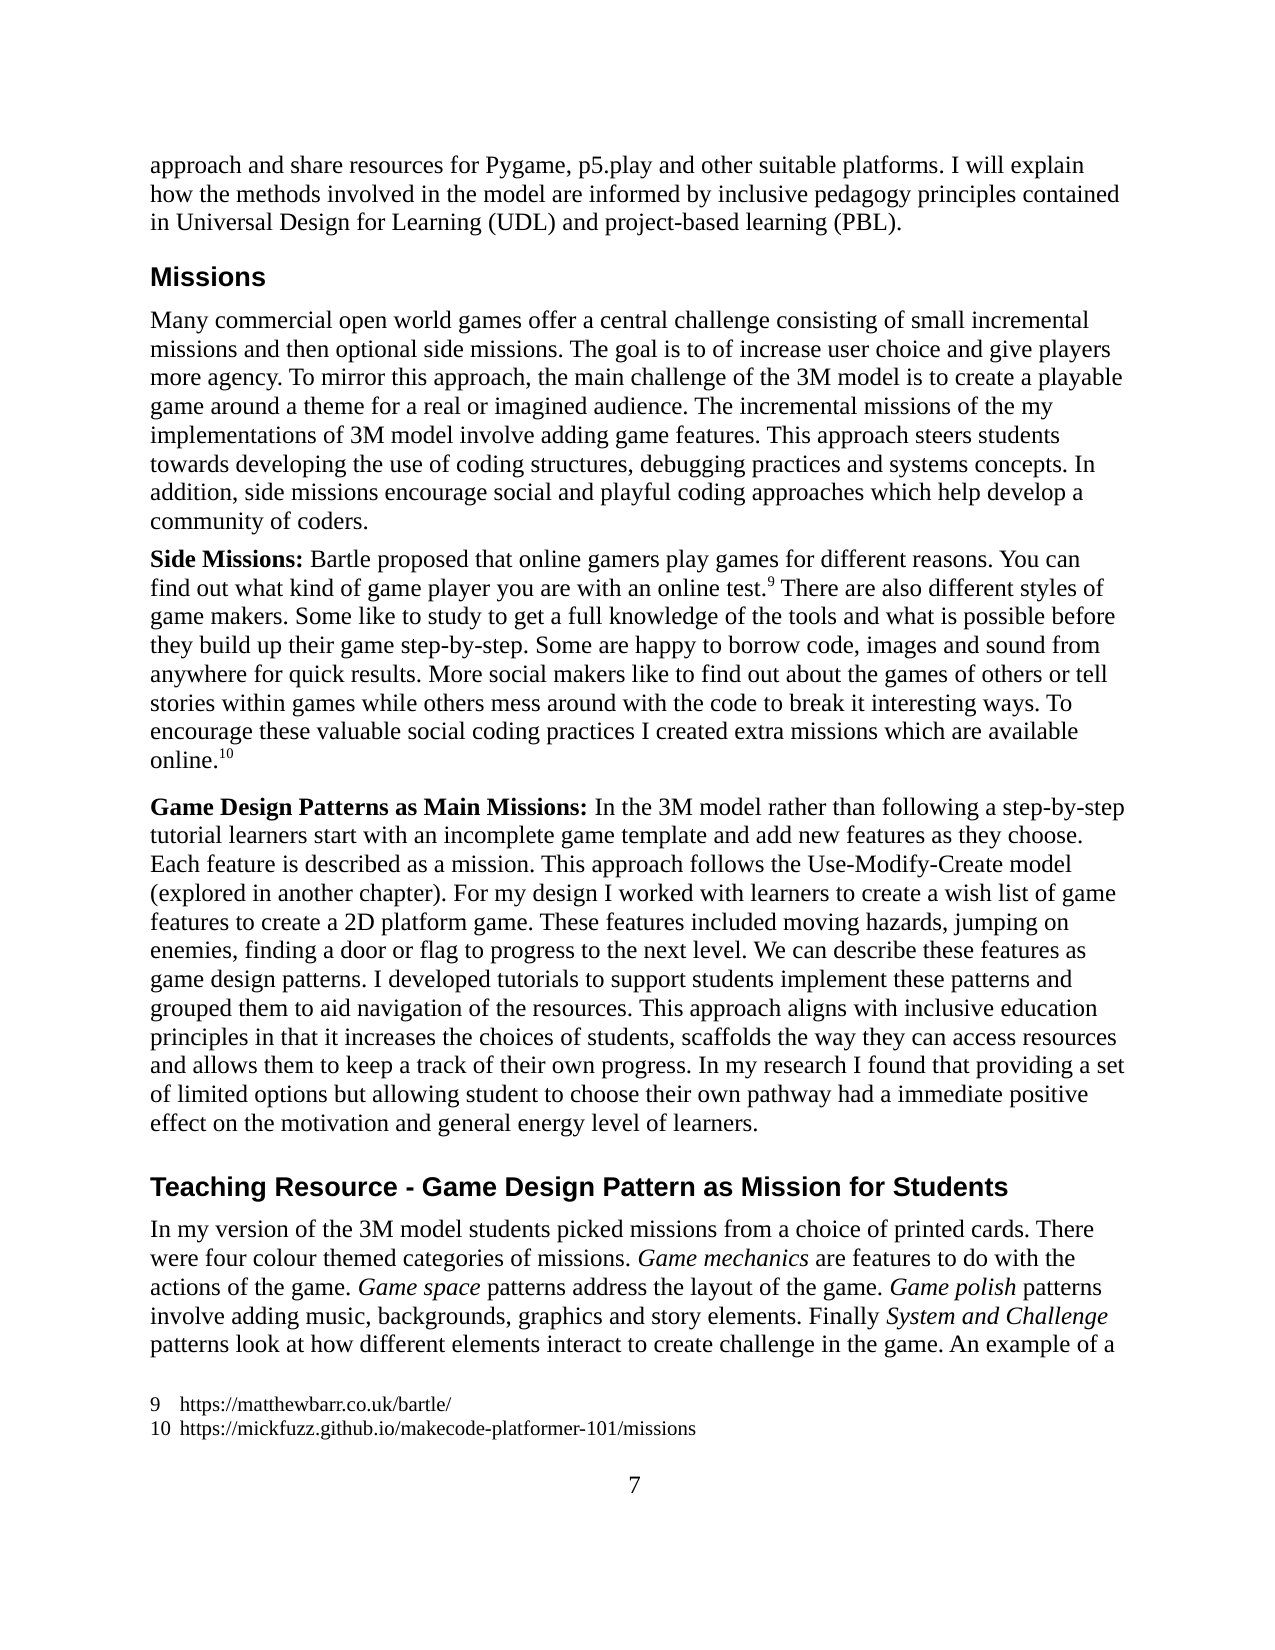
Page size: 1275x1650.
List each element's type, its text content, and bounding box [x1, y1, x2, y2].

text https://matthewbarr.co.uk/bartle/ [150, 1392, 1125, 1416]
subtitle Teaching Resource - Game Design Pattern as Mission for Students [150, 1171, 1125, 1202]
text Side Missions: Bartle proposed that online gamers play games for different reasons. You can find out what kind of game player you are with an online test. There are also different styles of game makers. Some like to study to get a full knowledge of the tools and what is possible before they build up their game step-by-step. Some are happy to borrow code, images and sound from anywhere for quick results. More social makers like to find out about the games of others or tell stories within games while others mess around with the code to break it interesting ways. To encourage these valuable social coding practices I created extra missions which are available online. [150, 544, 1125, 774]
subtitle Missions [150, 261, 1125, 292]
text Game Design Patterns as Main Missions: In the 3M model rather than following a step-by-step tutorial learners start with an incomplete game template and add new features as they choose. Each feature is described as a mission. This approach follows the Use-Modify-Create model (explored in another chapter). For my design I worked with learners to create a wish list of game features to create a 2D platform game. These features included moving hazards, jumping on enemies, finding a door or flag to progress to the next level. We can describe these features as game design patterns. I developed tutorials to support students implement these patterns and grouped them to aid navigation of the resources. This approach aligns with inclusive education principles in that it increases the choices of students, scaffolds the way they can access resources and allows them to keep a track of their own progress. In my research I found that providing a set of limited options but allowing student to choose their own pathway had a immediate positive effect on the motivation and general energy level of learners. [150, 792, 1125, 1137]
text Many commercial open world games offer a central challenge consisting of small incremental missions and then optional side missions. The goal is to of increase user choice and give players more agency. To mirror this approach, the main challenge of the 3M model is to create a playable game around a theme for a real or imagined audience. The incremental missions of the my implementations of 3M model involve adding game features. This approach steers students towards developing the use of coding structures, debugging practices and systems concepts. In addition, side missions encourage social and playful coding approaches which help develop a community of coders. [150, 305, 1125, 535]
text approach and share resources for Pygame, p5.play and other suitable platforms. I will explain how the methods involved in the model are informed by inclusive pedagogy principles contained in Universal Design for Learning (UDL) and project-based learning (PBL). [150, 150, 1125, 236]
text https://mickfuzz.github.io/makecode-platformer-101/missions [150, 1416, 1125, 1440]
text In my version of the 3M model students picked missions from a choice of printed cards. There were four colour themed categories of missions. Game mechanics are features to do with the actions of the game. Game space patterns address the layout of the game. Game polish patterns involve adding music, backgrounds, graphics and story elements. Finally System and Challenge patterns look at how different elements interact to create challenge in the game. An example of a [150, 1214, 1125, 1358]
